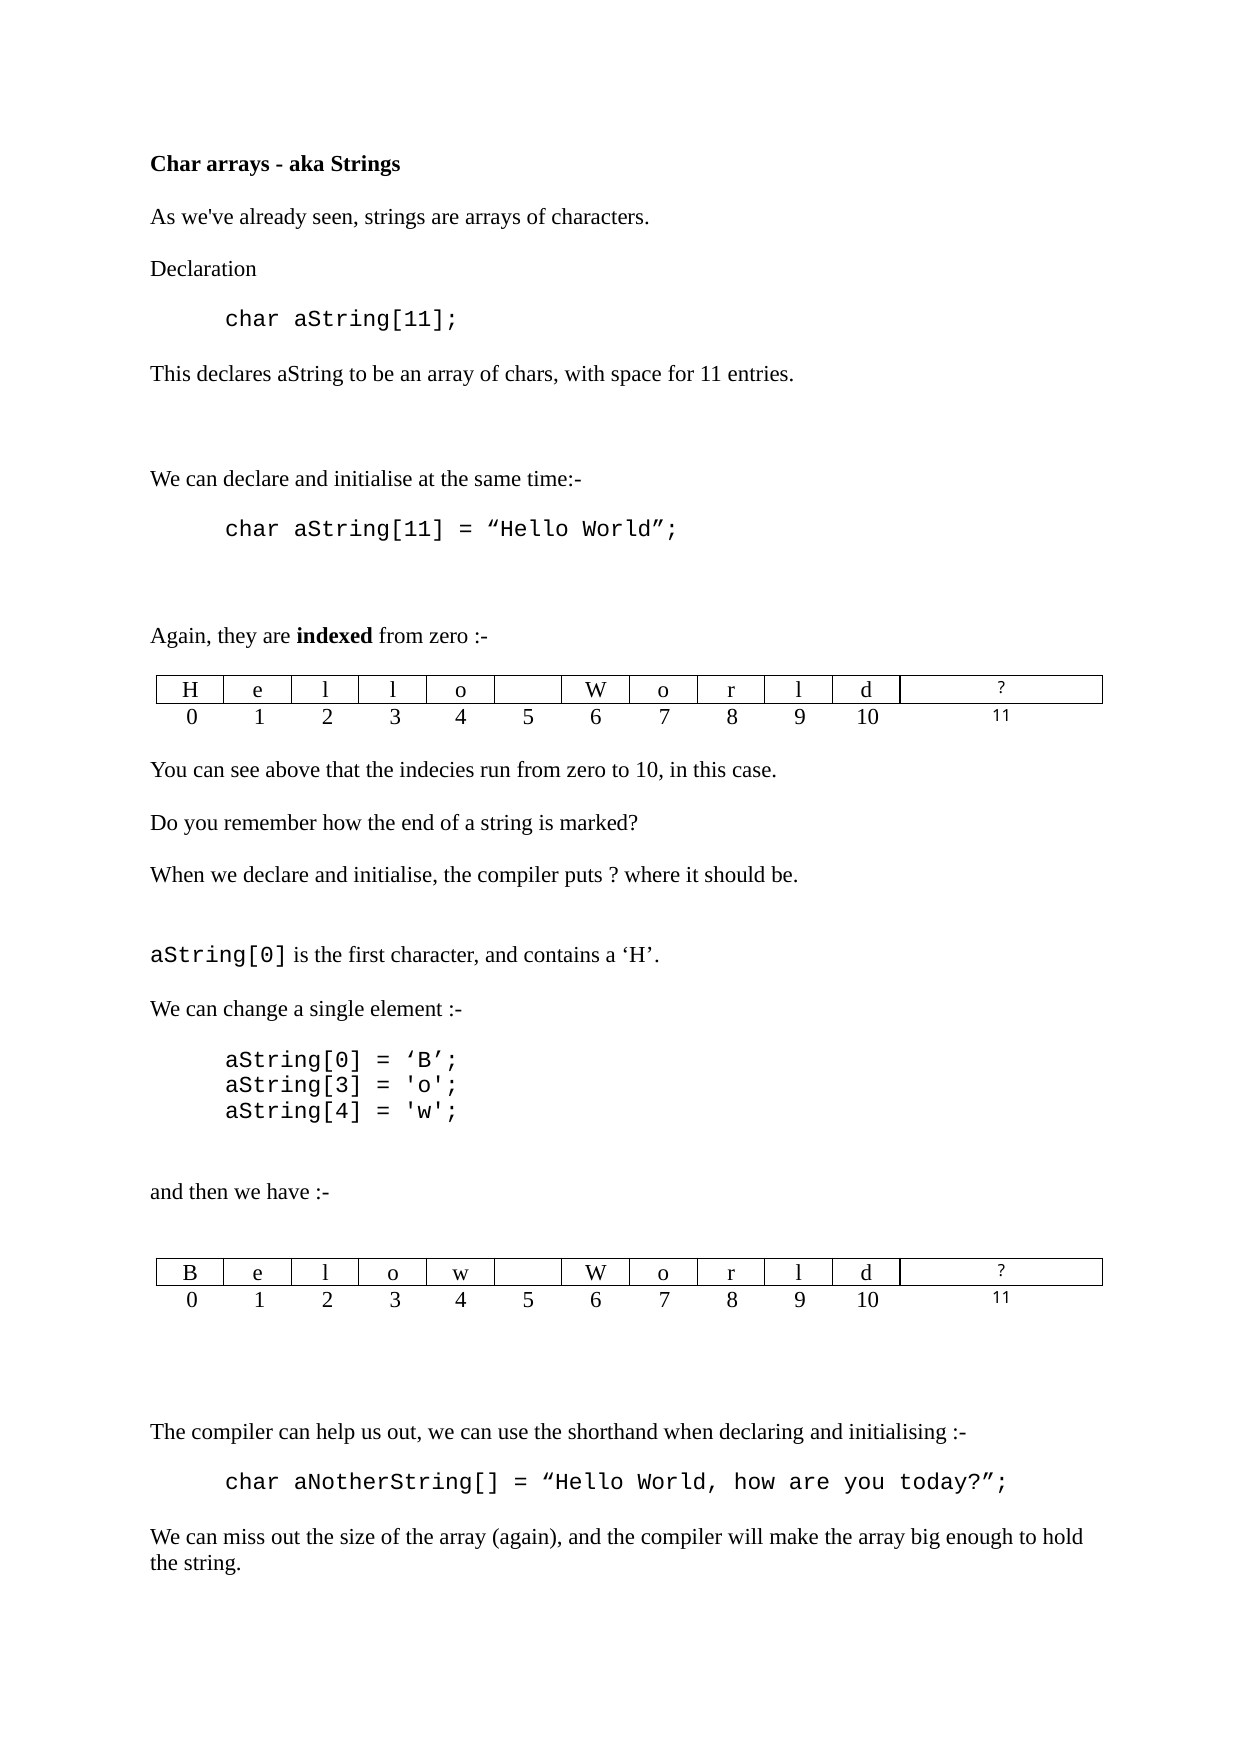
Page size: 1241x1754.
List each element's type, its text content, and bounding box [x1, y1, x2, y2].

text We can change a single element :- [150, 995, 1090, 1022]
table_cell 1 [228, 1286, 291, 1312]
table_header ? [901, 676, 1102, 702]
table_header d [833, 676, 899, 702]
table_cell 0 [156, 1286, 227, 1312]
table_cell 11 [900, 1286, 1103, 1312]
table_header ? [901, 1259, 1102, 1285]
table_cell 5 [494, 1286, 562, 1312]
table_cell 3 [363, 1286, 427, 1312]
text We can miss out the size of the array (again), and the compiler will make the array big enough to hold the string. [150, 1523, 1090, 1575]
text When we declare and initialise, the compiler puts ? where it should be. [150, 862, 1090, 888]
table_cell 9 [765, 1286, 835, 1312]
text char aNotherString[] = “Hello World, how are you today?”; [150, 1470, 1090, 1496]
text Declaration [150, 255, 1090, 282]
text char aString[11] = “Hello World”; [150, 517, 1090, 543]
table_cell 4 [427, 704, 494, 730]
table_header l [292, 1259, 358, 1285]
table_header o [630, 676, 697, 702]
table_cell 4 [427, 1286, 494, 1312]
text char aString[11]; [150, 308, 1090, 334]
table_header r [698, 1259, 764, 1285]
table_cell 10 [835, 704, 900, 730]
text You can see above that the indecies run from zero to 10, in this case. [150, 756, 1090, 782]
text The compiler can help us out, we can use the shorthand when declaring and initialising :- [150, 1418, 1090, 1444]
text As we've already seen, strings are arrays of characters. [150, 203, 1090, 229]
text aString[0] is the first character, and contains a ‘H’. [150, 941, 1090, 969]
table_header W [562, 1259, 629, 1285]
text and then we have :- [150, 1178, 1090, 1205]
text We can declare and initialise at the same time:- [150, 465, 1090, 491]
table_header o [359, 1259, 426, 1285]
table_header W [562, 676, 629, 702]
table_header [495, 1259, 561, 1285]
text This declares aString to be an array of chars, with space for 11 entries. [150, 359, 1090, 386]
table_header H [157, 676, 223, 702]
table_header l [765, 676, 832, 702]
table_cell 2 [291, 704, 363, 730]
text aString[4] = 'w'; [150, 1100, 1090, 1126]
table_header l [359, 676, 426, 702]
table_header [495, 676, 561, 702]
table_header d [833, 1259, 899, 1285]
table_header l [292, 676, 358, 702]
table_cell 2 [291, 1286, 363, 1312]
table_header e [224, 676, 291, 702]
table_header r [698, 676, 764, 702]
text aString[0] = ‘B’; [150, 1048, 1090, 1074]
table_cell 6 [562, 704, 629, 730]
text aString[3] = 'o'; [150, 1074, 1090, 1100]
table_cell 7 [629, 1286, 699, 1312]
table_cell 0 [156, 704, 227, 730]
text Char arrays - aka Strings [150, 150, 1090, 176]
table_header o [630, 1259, 697, 1285]
table_cell 8 [699, 1286, 765, 1312]
table_header B [157, 1259, 223, 1285]
table_header w [427, 1259, 494, 1285]
table_cell 7 [629, 704, 699, 730]
text Again, they are indexed from zero :- [150, 622, 1090, 649]
table_header l [765, 1259, 832, 1285]
text Do you remember how the end of a string is marked? [150, 809, 1090, 835]
table_cell 3 [363, 704, 427, 730]
table_cell 8 [699, 704, 765, 730]
table_cell 1 [228, 704, 291, 730]
table_cell 5 [494, 704, 562, 730]
table_header e [224, 1259, 291, 1285]
table_cell 11 [900, 704, 1103, 730]
table_cell 10 [835, 1286, 900, 1312]
table_cell 9 [765, 704, 835, 730]
table_header o [427, 676, 494, 702]
table_cell 6 [562, 1286, 629, 1312]
